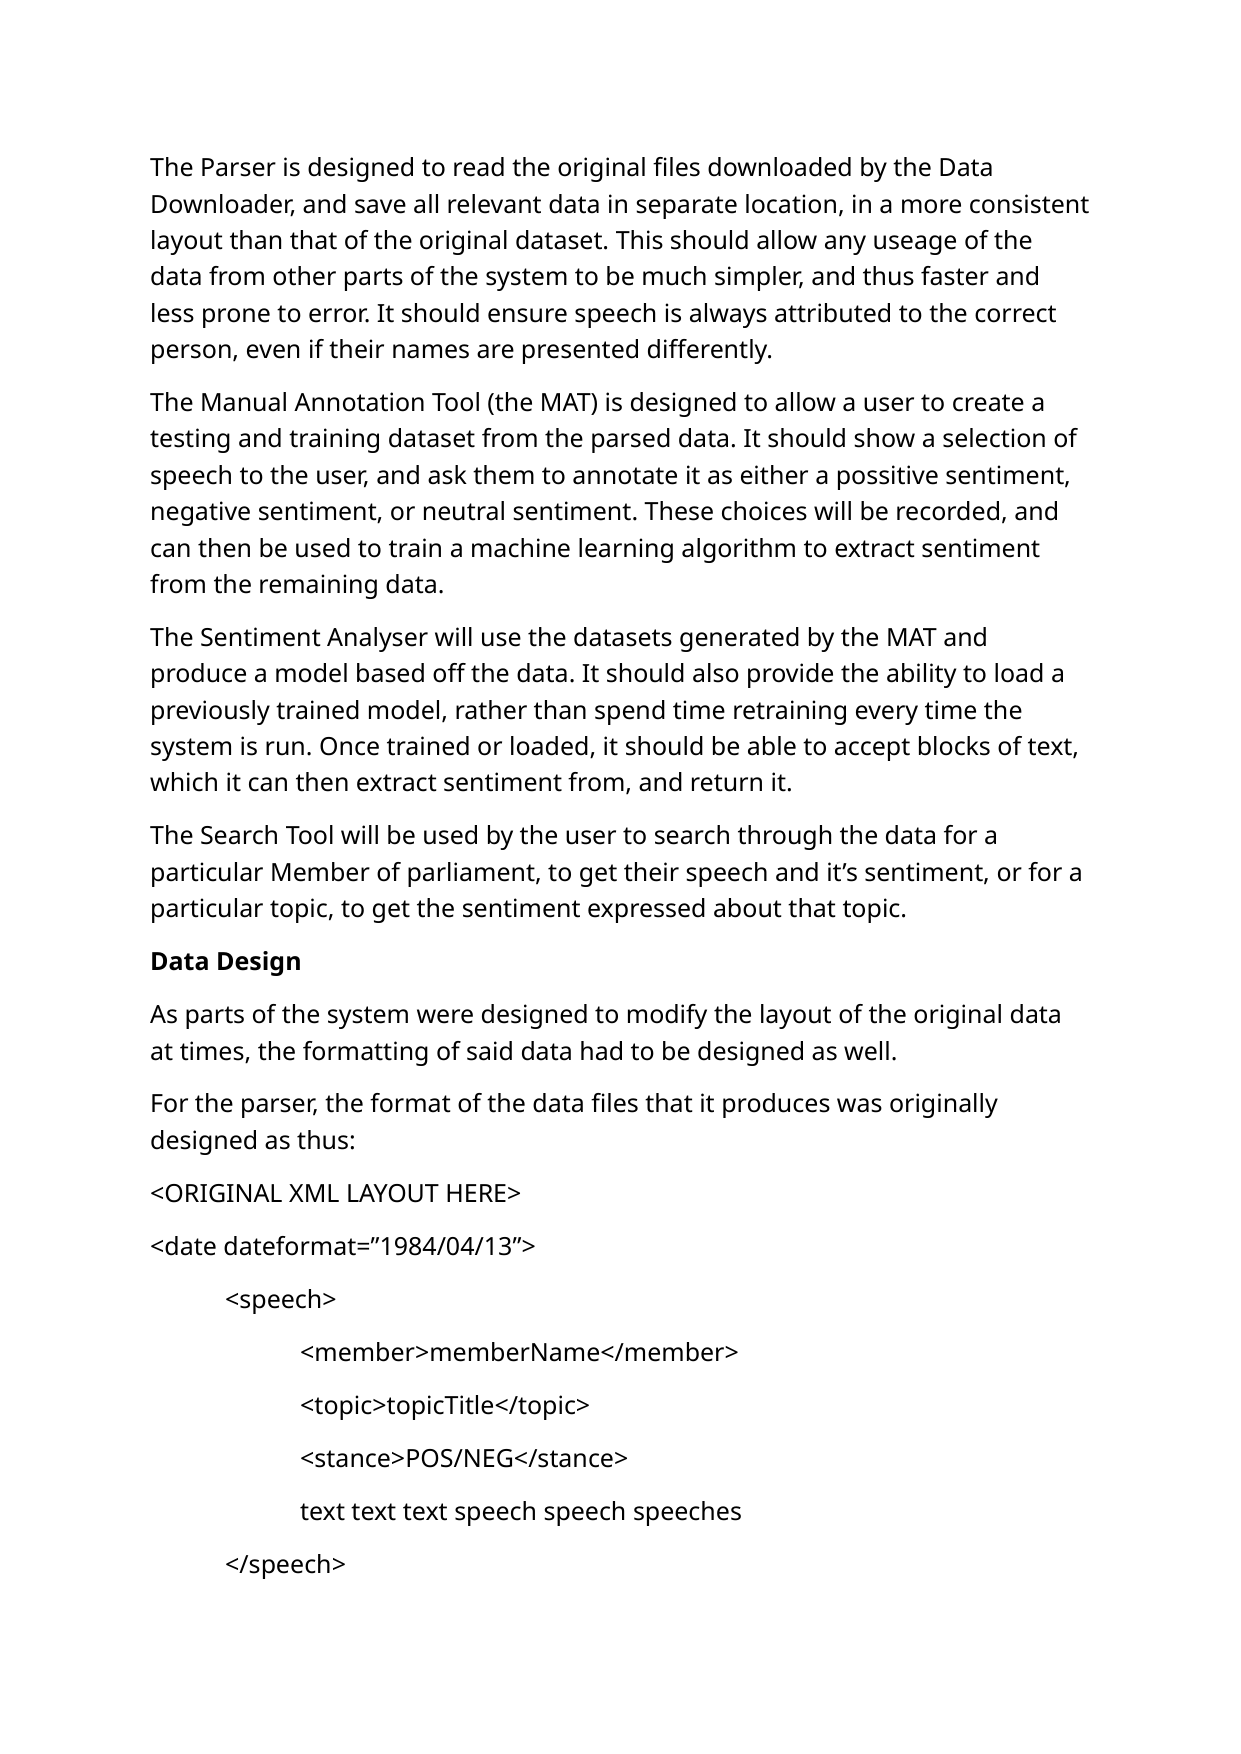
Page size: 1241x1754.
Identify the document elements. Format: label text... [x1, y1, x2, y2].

text The Sentiment Analyser will use the datasets generated by the MAT and produce a model based off the data. It should also provide the ability to load a previously trained model, rather than spend time retraining every time the system is run. Once trained or loaded, it should be able to accept blocks of text, which it can then extract sentiment from, and return it. [150, 619, 1090, 799]
text As parts of the system were designed to modify the layout of the original data at times, the formatting of said data had to be designed as well. [150, 997, 1090, 1067]
text Data Design [150, 944, 1090, 978]
text The Parser is designed to read the original files downloaded by the Data Downloader, and save all relevant data in separate location, in a more consistent layout than that of the original dataset. This should allow any useage of the data from other parts of the system to be much simpler, and thus faster and less prone to error. It should ensure speech is always attributed to the correct person, even if their names are presented differently. [150, 150, 1090, 366]
text <topic>topicTitle</topic> [150, 1388, 1090, 1422]
text <speech> [150, 1282, 1090, 1316]
text The Search Tool will be used by the user to search through the data for a particular Member of parliament, to get their speech and it’s sentiment, or for a particular topic, to get the sentiment expressed about that topic. [150, 818, 1090, 925]
text <member>memberName</member> [150, 1334, 1090, 1369]
text </speech> [150, 1547, 1090, 1581]
text For the parser, the format of the data files that it produces was originally designed as thus: [150, 1086, 1090, 1157]
text text text text speech speech speeches [150, 1494, 1090, 1528]
text <stance>POS/NEG</stance> [150, 1441, 1090, 1475]
text <date dateformat=”1984/04/13”> [150, 1228, 1090, 1263]
text The Manual Annotation Tool (the MAT) is designed to allow a user to create a testing and training dataset from the parsed data. It should show a selection of speech to the user, and ask them to annotate it as either a possitive sentiment, negative sentiment, or neutral sentiment. These choices will be recorded, and can then be used to train a machine learning algorithm to extract sentiment from the remaining data. [150, 385, 1090, 601]
text <ORIGINAL XML LAYOUT HERE> [150, 1176, 1090, 1209]
